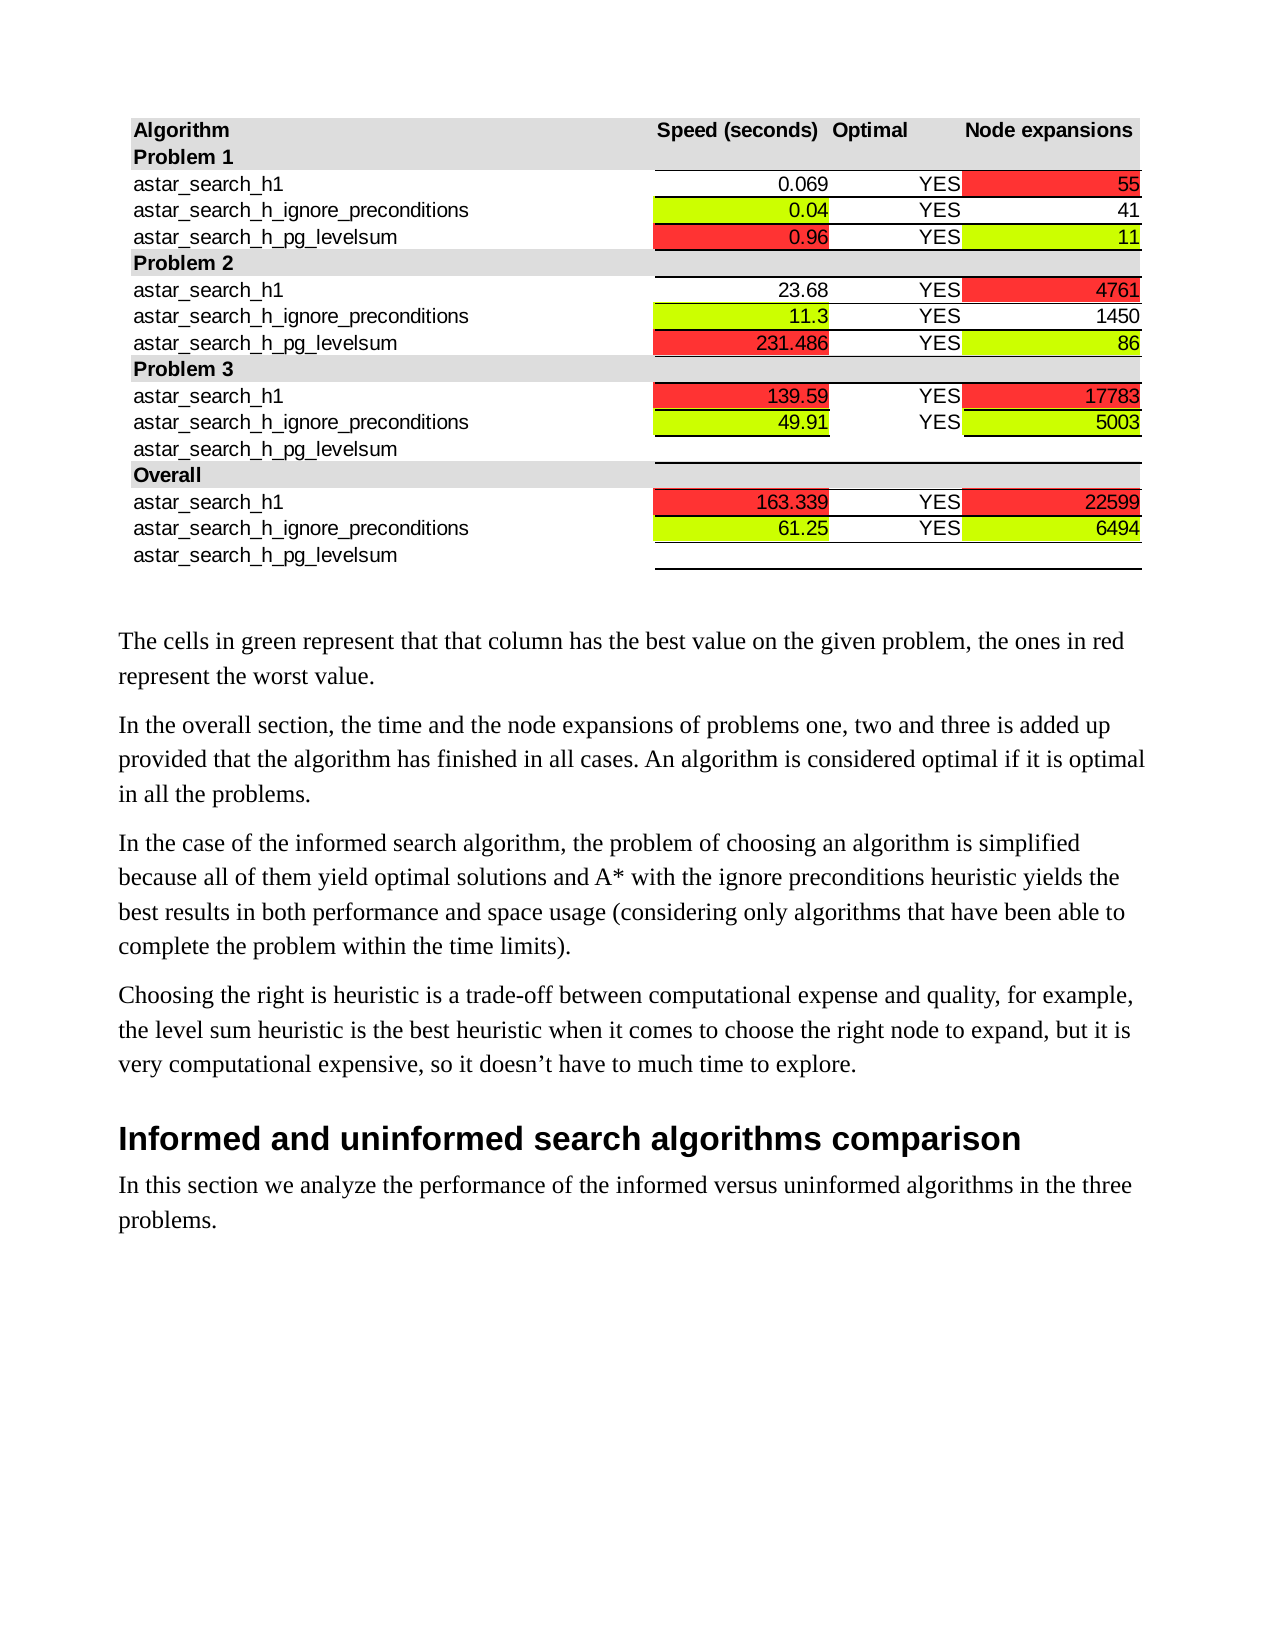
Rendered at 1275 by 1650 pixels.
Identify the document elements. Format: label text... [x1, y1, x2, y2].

text The cells in green represent that that column has the best value on the given problem, the ones in red represent the worst value. [118, 626, 1157, 689]
text In the case of the informed search algorithm, the problem of choosing an algorithm is simplified because all of them yield optimal solutions and A* with the ignore preconditions heuristic yields the best results in both performance and space usage (considering only algorithms that have been able to complete the problem within the time limits). [118, 828, 1157, 960]
text Choosing the right is heuristic is a trade-off between computational expense and quality, for example, the level sum heuristic is the best heuristic when it comes to choose the right node to expand, but it is very computational expensive, so it doesn’t have to much time to explore. [118, 980, 1157, 1078]
subtitle Informed and uninformed search algorithms comparison [118, 1119, 1157, 1158]
text In this section we analyze the performance of the informed versus uninformed algorithms in the three problems. [118, 1170, 1157, 1234]
text In the overall section, the time and the node expansions of problems one, two and three is added up provided that the algorithm has finished in all cases. An algorithm is considered optimal if it is optimal in all the problems. [118, 710, 1157, 808]
